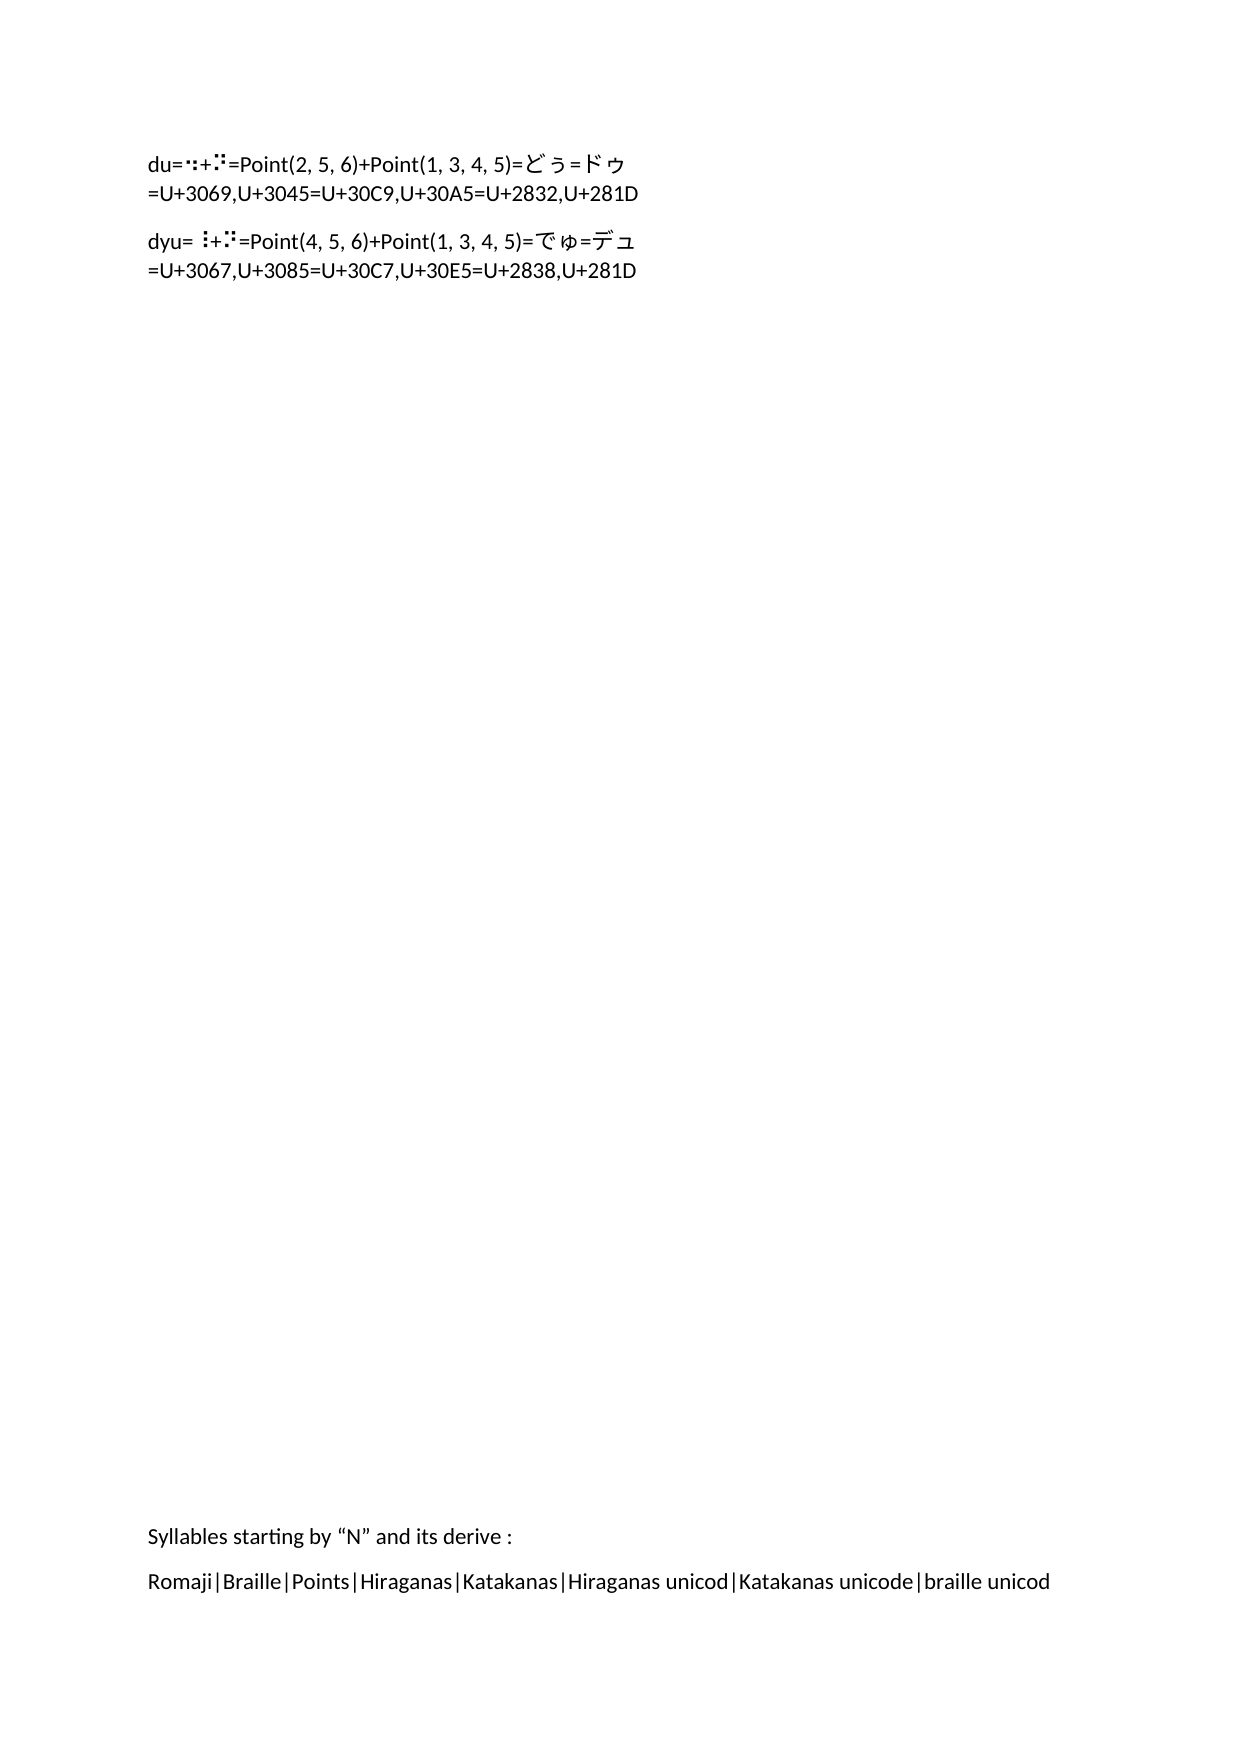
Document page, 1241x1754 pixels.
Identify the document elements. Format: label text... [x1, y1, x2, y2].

text du=⠲+⠝=Point(2, 5, 6)+Point(1, 3, 4, 5)=どぅ=ドゥ=U+3069,U+3045=U+30C9,U+30A5=U+2832,U+281D [148, 148, 1093, 207]
text Romaji|Braille|Points|Hiraganas|Katakanas|Hiraganas unicod|Katakanas unicode|braille unicod [148, 1567, 1093, 1595]
text dyu=⠸+⠝=Point(4, 5, 6)+Point(1, 3, 4, 5)=でゅ=デュ=U+3067,U+3085=U+30C7,U+30E5=U+2838,U+281D [148, 224, 1093, 284]
text Syllables starting by “N” and its derive : [148, 1522, 1093, 1550]
